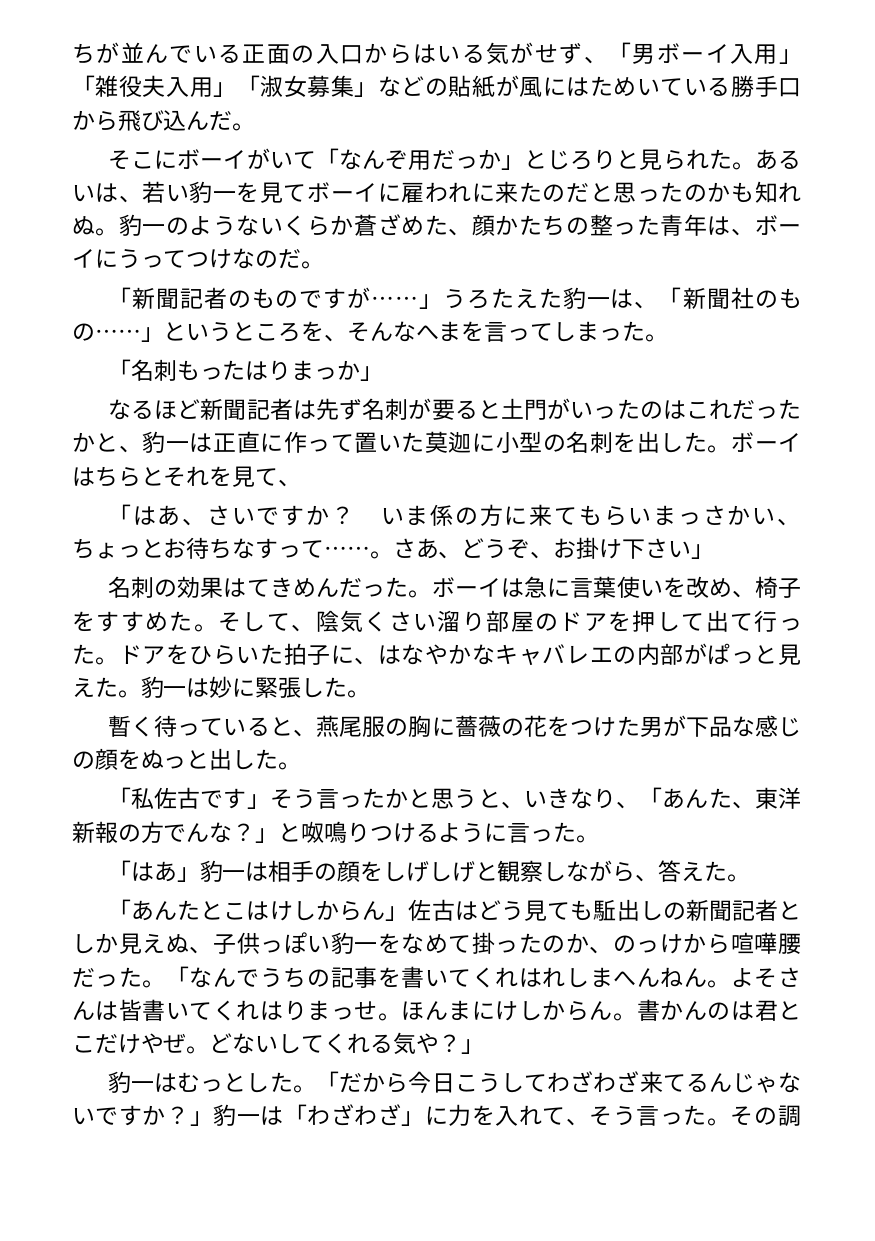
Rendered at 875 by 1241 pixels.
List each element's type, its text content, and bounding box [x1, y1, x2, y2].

text そこにボーイがいて「なんぞ用だっか」とじろりと見られた。あるいは、若い豹一を見てボーイに雇われに来たのだと思ったのかも知れぬ。豹一のようないくらか蒼ざめた、顔かたちの整った青年は、ボーイにうってつけなのだ。 [72, 142, 802, 274]
text 豹一はむっとした。「だから今日こうしてわざわざ来てるんじゃないですか？」豹一は「わざわざ」に力を入れて、そう言った。その調 [72, 1065, 802, 1131]
text なるほど新聞記者は先ず名刺が要ると土門がいったのはこれだったかと、豹一は正直に作って置いた莫迦に小型の名刺を出した。ボーイはちらとそれを見て、 [72, 392, 802, 492]
text 「あんたとこはけしからん」佐古はどう見ても駈出しの新聞記者としか見えぬ、子供っぽい豹一をなめて掛ったのか、のっけから喧嘩腰だった。「なんでうちの記事を書いてくれはれしまへんねん。よそさんは皆書いてくれはりまっせ。ほんまにけしからん。書かんのは君とこだけやぜ。どないしてくれる気や？」 [72, 893, 802, 1059]
text 「新聞記者のものですが……」うろたえた豹一は、「新聞社のもの……」というところを、そんなへまを言ってしまった。 [72, 281, 802, 347]
text 名刺の効果はてきめんだった。ボーイは急に言葉使いを改め、椅子をすすめた。そして、陰気くさい溜り部屋のドアを押して出て行った。ドアをひらいた拍子に、はなやかなキャバレエの内部がぱっと見えた。豹一は妙に緊張した。 [72, 570, 802, 703]
text 「はあ」豹一は相手の顔をしげしげと観察しながら、答えた。 [72, 854, 802, 887]
text 「名刺もったはりまっか」 [72, 353, 802, 386]
text 暫く待っていると、燕尾服の胸に薔薇の花をつけた男が下品な感じの顔をぬっと出した。 [72, 709, 802, 775]
text 「はあ、さいですか？ いま係の方に来てもらいまっさかい、ちょっとお待ちなすって……。さあ、どうぞ、お掛け下さい」 [72, 498, 802, 564]
text ちが並んでいる正面の入口からはいる気がせず、「男ボーイ入用」「雑役夫入用」「淑女募集」などの貼紙が風にはためいている勝手口から飛び込んだ。 [72, 36, 802, 136]
text 「私佐古です」そう言ったかと思うと、いきなり、「あんた、東洋新報の方でんな？」と呶鳴りつけるように言った。 [72, 781, 802, 848]
